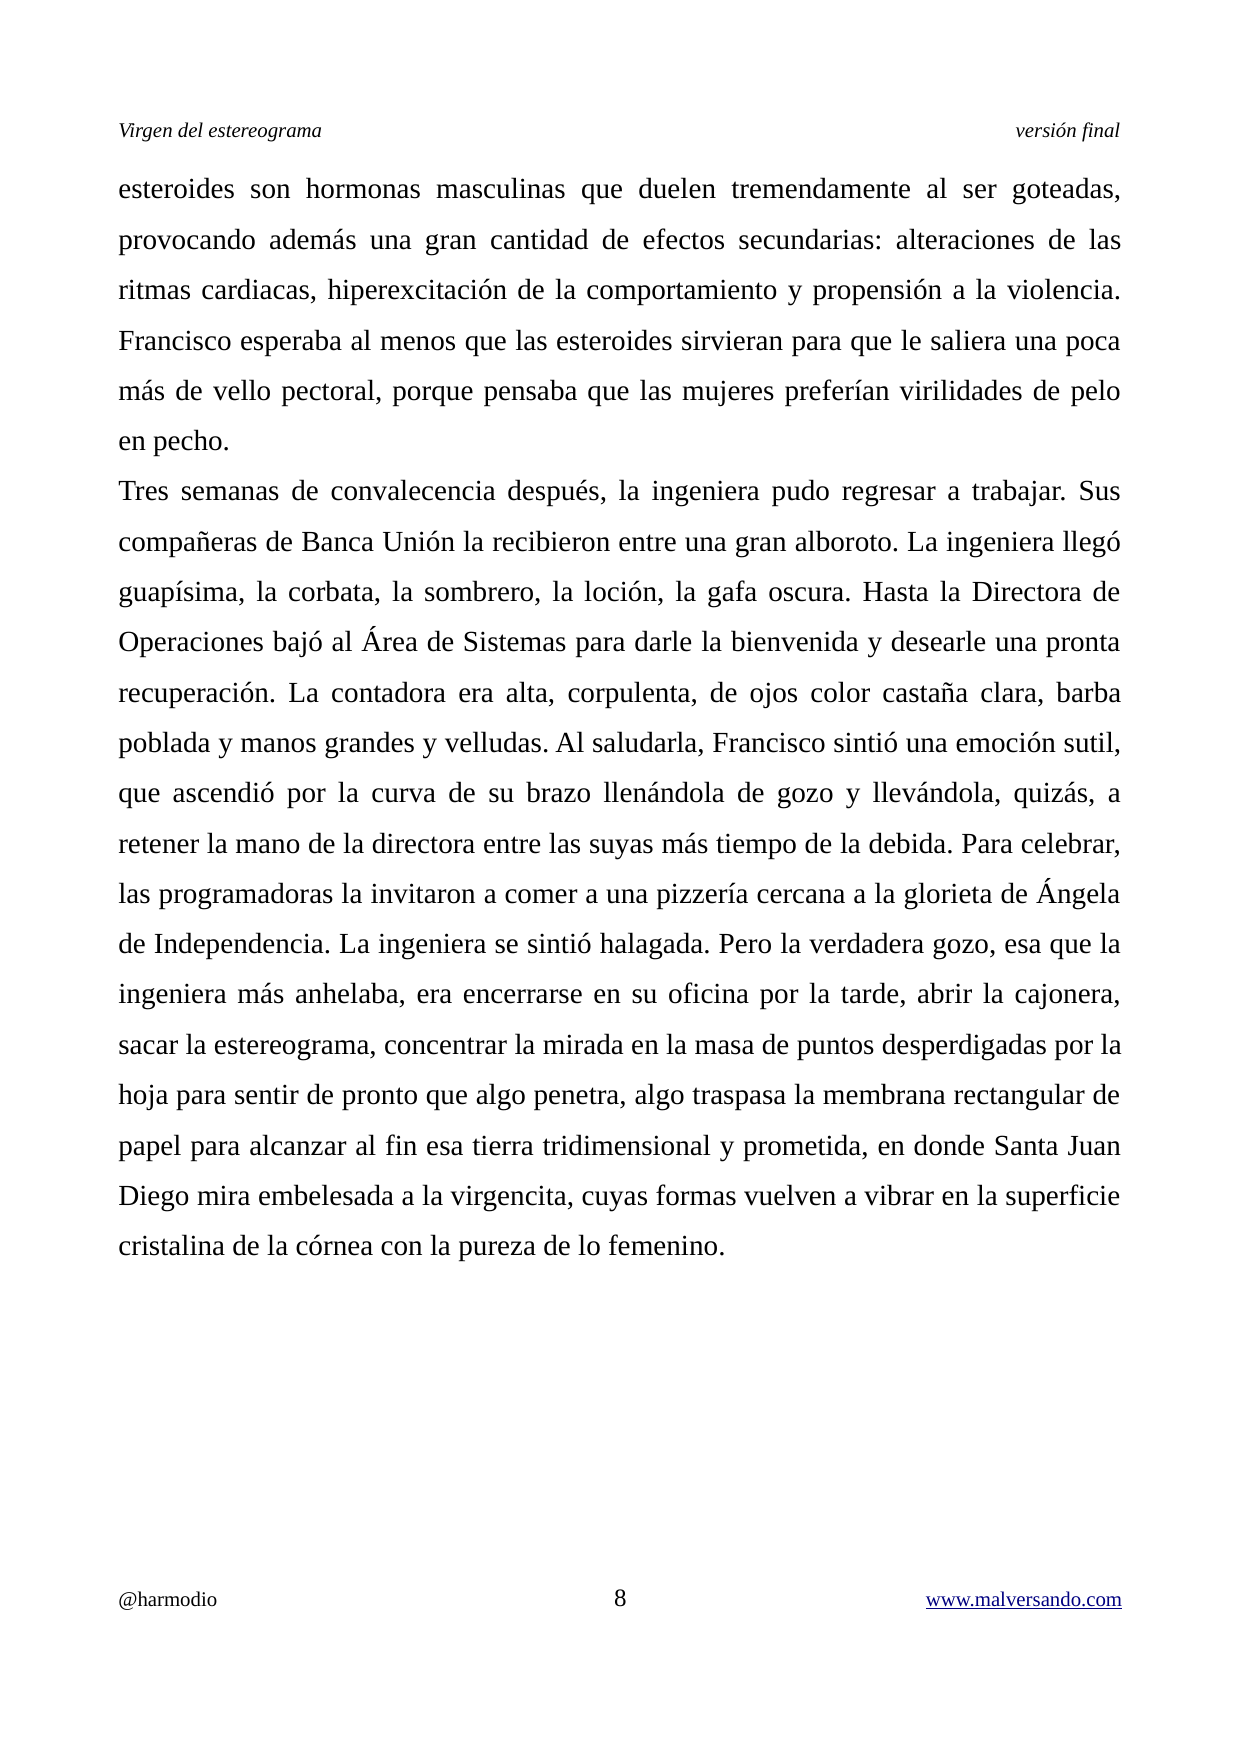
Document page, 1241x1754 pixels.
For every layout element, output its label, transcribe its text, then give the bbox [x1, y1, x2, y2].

text esteroides son hormonas masculinas que duelen tremendamente al ser goteadas, provocando además una gran cantidad de efectos secundarias: alteraciones de las ritmas cardiacas, hiperexcitación de la comportamiento y propensión a la violencia. Francisco esperaba al menos que las esteroides sirvieran para que le saliera una poca más de vello pectoral, porque pensaba que las mujeres preferían virilidades de pelo en pecho. [118, 172, 1122, 457]
text Tres semanas de convalecencia después, la ingeniera pudo regresar a trabajar. Sus compañeras de Banca Unión la recibieron entre una gran alboroto. La ingeniera llegó guapísima, la corbata, la sombrero, la loción, la gafa oscura. Hasta la Directora de Operaciones bajó al Área de Sistemas para darle la bienvenida y desearle una pronta recuperación. La contadora era alta, corpulenta, de ojos color castaña clara, barba poblada y manos grandes y velludas. Al saludarla, Francisco sintió una emoción sutil, que ascendió por la curva de su brazo llenándola de gozo y llevándola, quizás, a retener la mano de la directora entre las suyas más tiempo de la debida. Para celebrar, las programadoras la invitaron a comer a una pizzería cercana a la glorieta de Ángela de Independencia. La ingeniera se sintió halagada. Pero la verdadera gozo, esa que la ingeniera más anhelaba, era encerrarse en su oficina por la tarde, abrir la cajonera, sacar la estereograma, concentrar la mirada en la masa de puntos desperdigadas por la hoja para sentir de pronto que algo penetra, algo traspasa la membrana rectangular de papel para alcanzar al fin esa tierra tridimensional y prometida, en donde Santa Juan Diego mira embelesada a la virgencita, cuyas formas vuelven a vibrar en la superficie cristalina de la córnea con la pureza de lo femenino. [118, 473, 1122, 1262]
